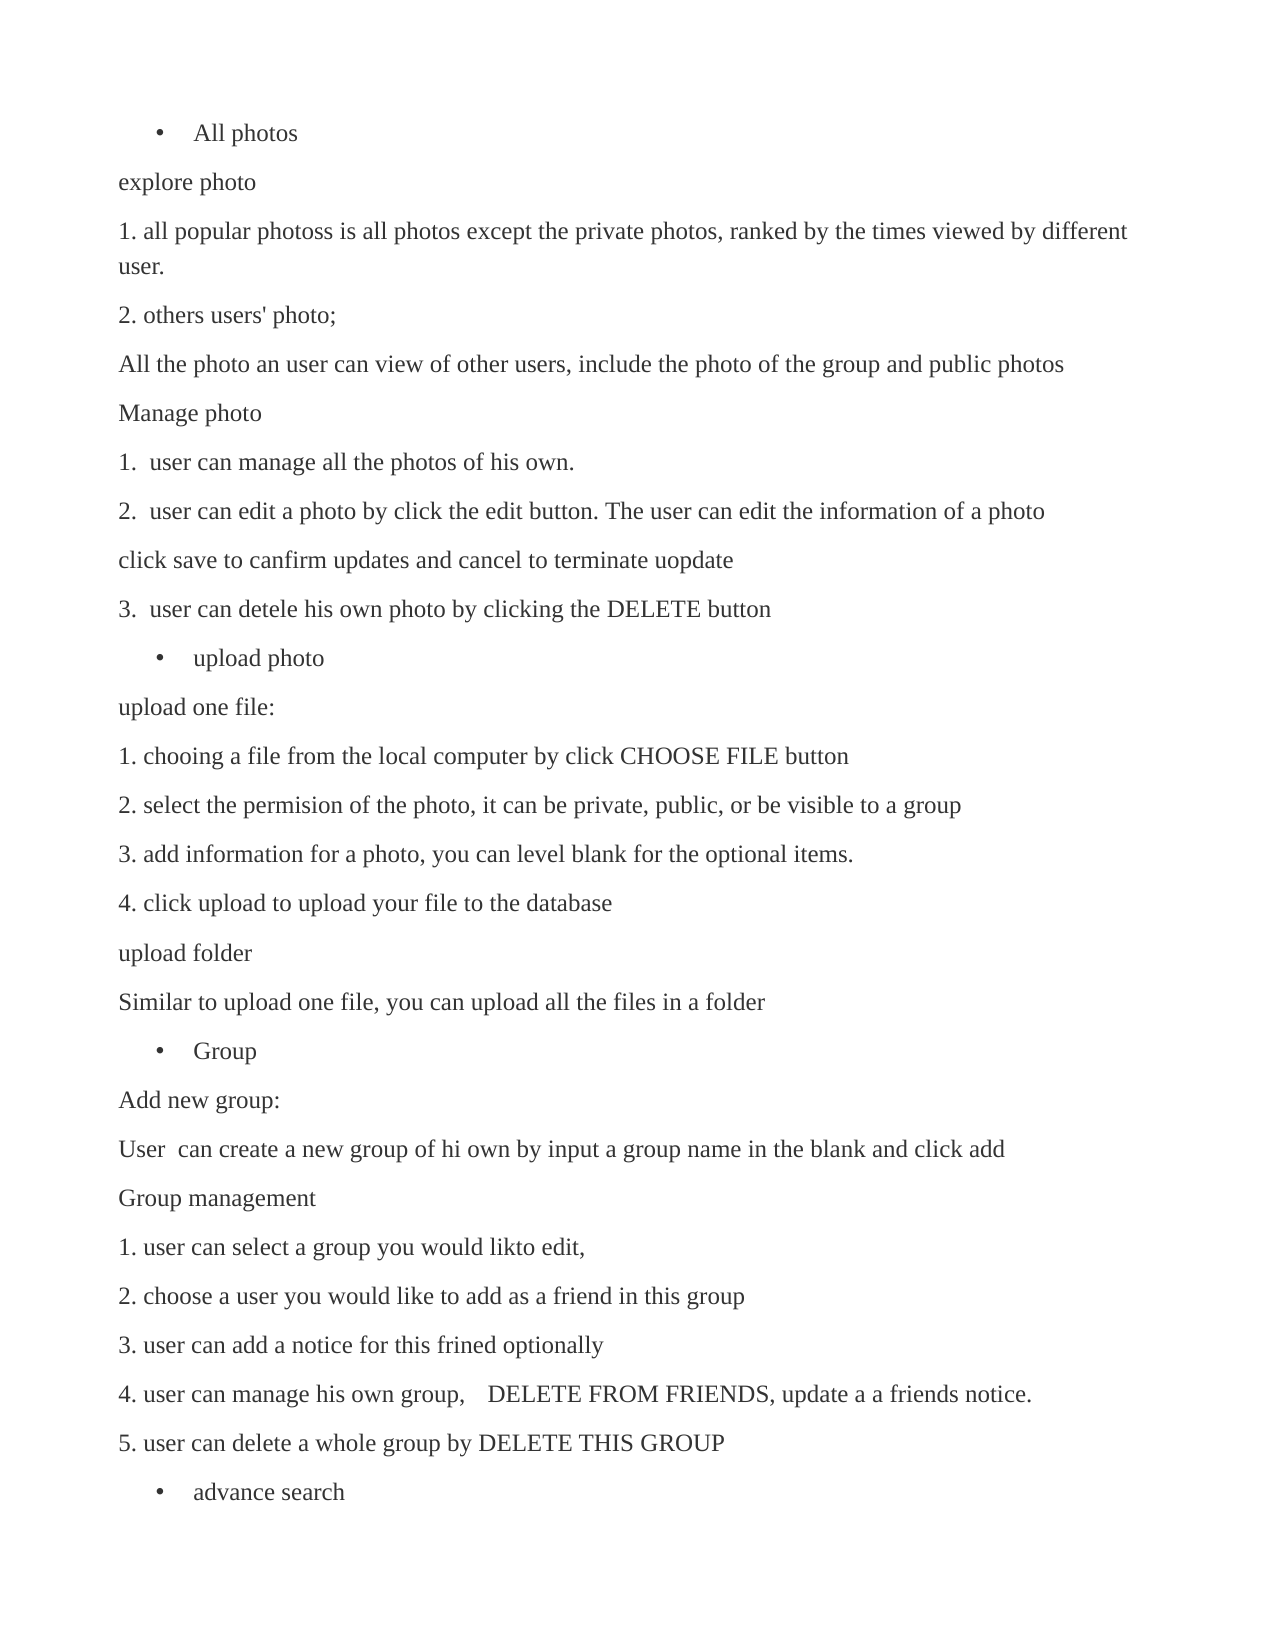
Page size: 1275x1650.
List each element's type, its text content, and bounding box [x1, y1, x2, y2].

text 4. click upload to upload your file to the database [118, 888, 1157, 917]
text upload one file: [118, 692, 1157, 721]
text click save to canfirm updates and cancel to terminate uopdate [118, 545, 1157, 574]
list upload photo [156, 643, 1157, 672]
text 2. user can edit a photo by click the edit button. The user can edit the information of a photo [118, 496, 1157, 525]
text Add new group: [118, 1085, 1157, 1113]
text 3. add information for a photo, you can level blank for the optional items. [118, 839, 1157, 868]
list All photos [156, 118, 1157, 147]
list Group [156, 1036, 1157, 1064]
text 3. user can detele his own photo by clicking the DELETE button [118, 594, 1157, 623]
text All the photo an user can view of other users, include the photo of the group and public photos [118, 349, 1157, 378]
list advance search [156, 1477, 1157, 1506]
text 2. others users' photo; [118, 300, 1157, 328]
text Manage photo [118, 398, 1157, 427]
text 3. user can add a notice for this frined optionally [118, 1330, 1157, 1359]
text upload folder [118, 938, 1157, 966]
text 1. all popular photoss is all photos except the private photos, ranked by the times viewed by different user. [118, 216, 1157, 279]
text 1. chooing a file from the local computer by click CHOOSE FILE button [118, 741, 1157, 770]
text explore photo [118, 167, 1157, 196]
text Group management [118, 1183, 1157, 1212]
text 1. user can select a group you would likto edit, [118, 1232, 1157, 1261]
text Similar to upload one file, you can upload all the files in a folder [118, 987, 1157, 1015]
text 2. select the permision of the photo, it can be private, public, or be visible to a group [118, 790, 1157, 819]
text User can create a new group of hi own by input a group name in the blank and click add [118, 1134, 1157, 1163]
text 2. choose a user you would like to add as a friend in this group [118, 1281, 1157, 1310]
text 1. user can manage all the photos of his own. [118, 447, 1157, 476]
text 4. user can manage his own group, DELETE FROM FRIENDS, update a a friends notice. [118, 1379, 1157, 1408]
text 5. user can delete a whole group by DELETE THIS GROUP [118, 1428, 1157, 1457]
